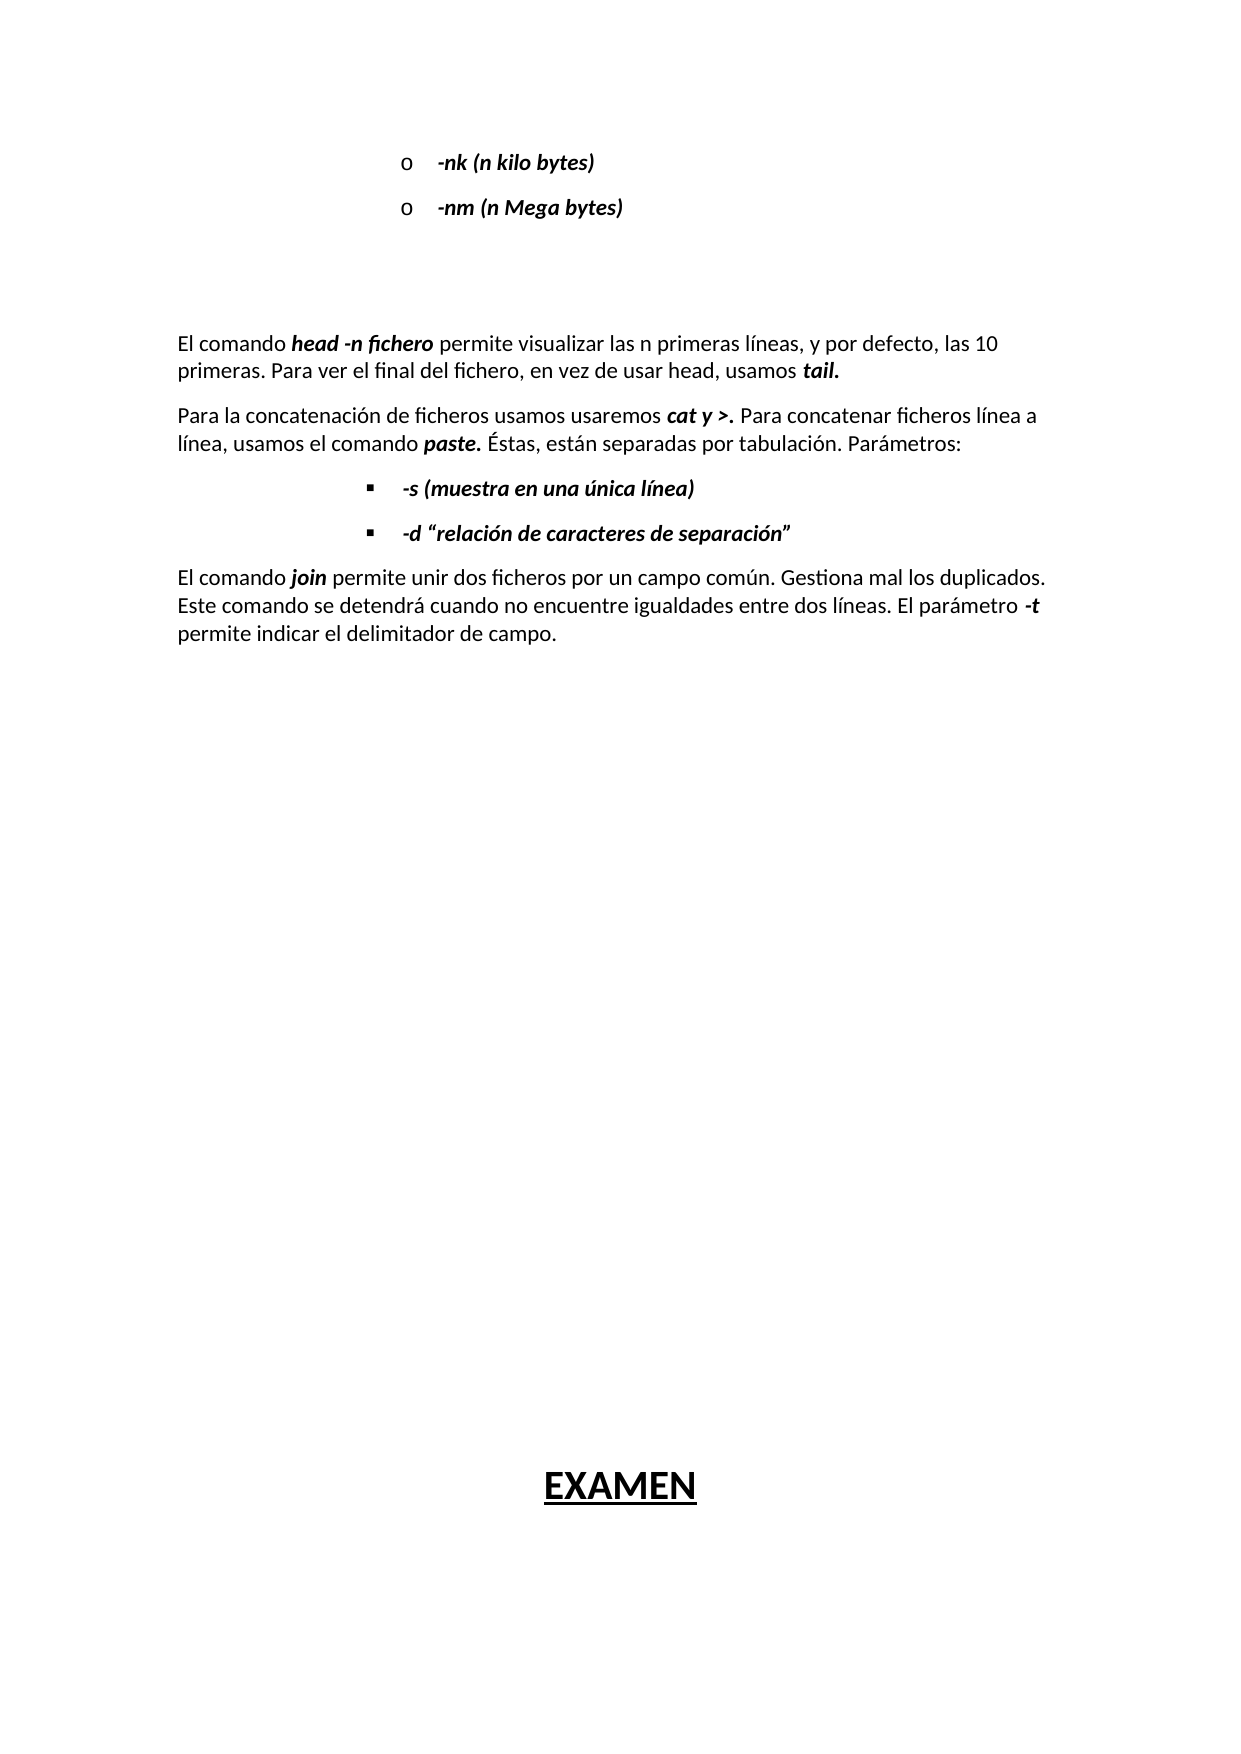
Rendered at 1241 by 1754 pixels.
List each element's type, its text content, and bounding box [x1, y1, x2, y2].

list -nm (n Mega bytes) [400, 193, 1063, 223]
list -nk (n kilo bytes) [400, 148, 1063, 177]
text Para la concatenación de ficheros usamos usaremos cat y >. Para concatenar ficheros línea a línea, usamos el comando paste. Éstas, están separadas por tabulación. Parámetros: [177, 401, 1063, 457]
list -s (muestra en una única línea) [365, 474, 1063, 502]
text El comando head -n fichero permite visualizar las n primeras líneas, y por defecto, las 10 primeras. Para ver el final del fichero, en vez de usar head, usamos tail. [177, 329, 1063, 385]
text EXAMEN [177, 1459, 1063, 1510]
text El comando join permite unir dos ficheros por un campo común. Gestiona mal los duplicados. Este comando se detendrá cuando no encuentre igualdades entre dos líneas. El parámetro -t permite indicar el delimitador de campo. [177, 563, 1063, 647]
list -d “relación de caracteres de separación” [365, 519, 1063, 547]
